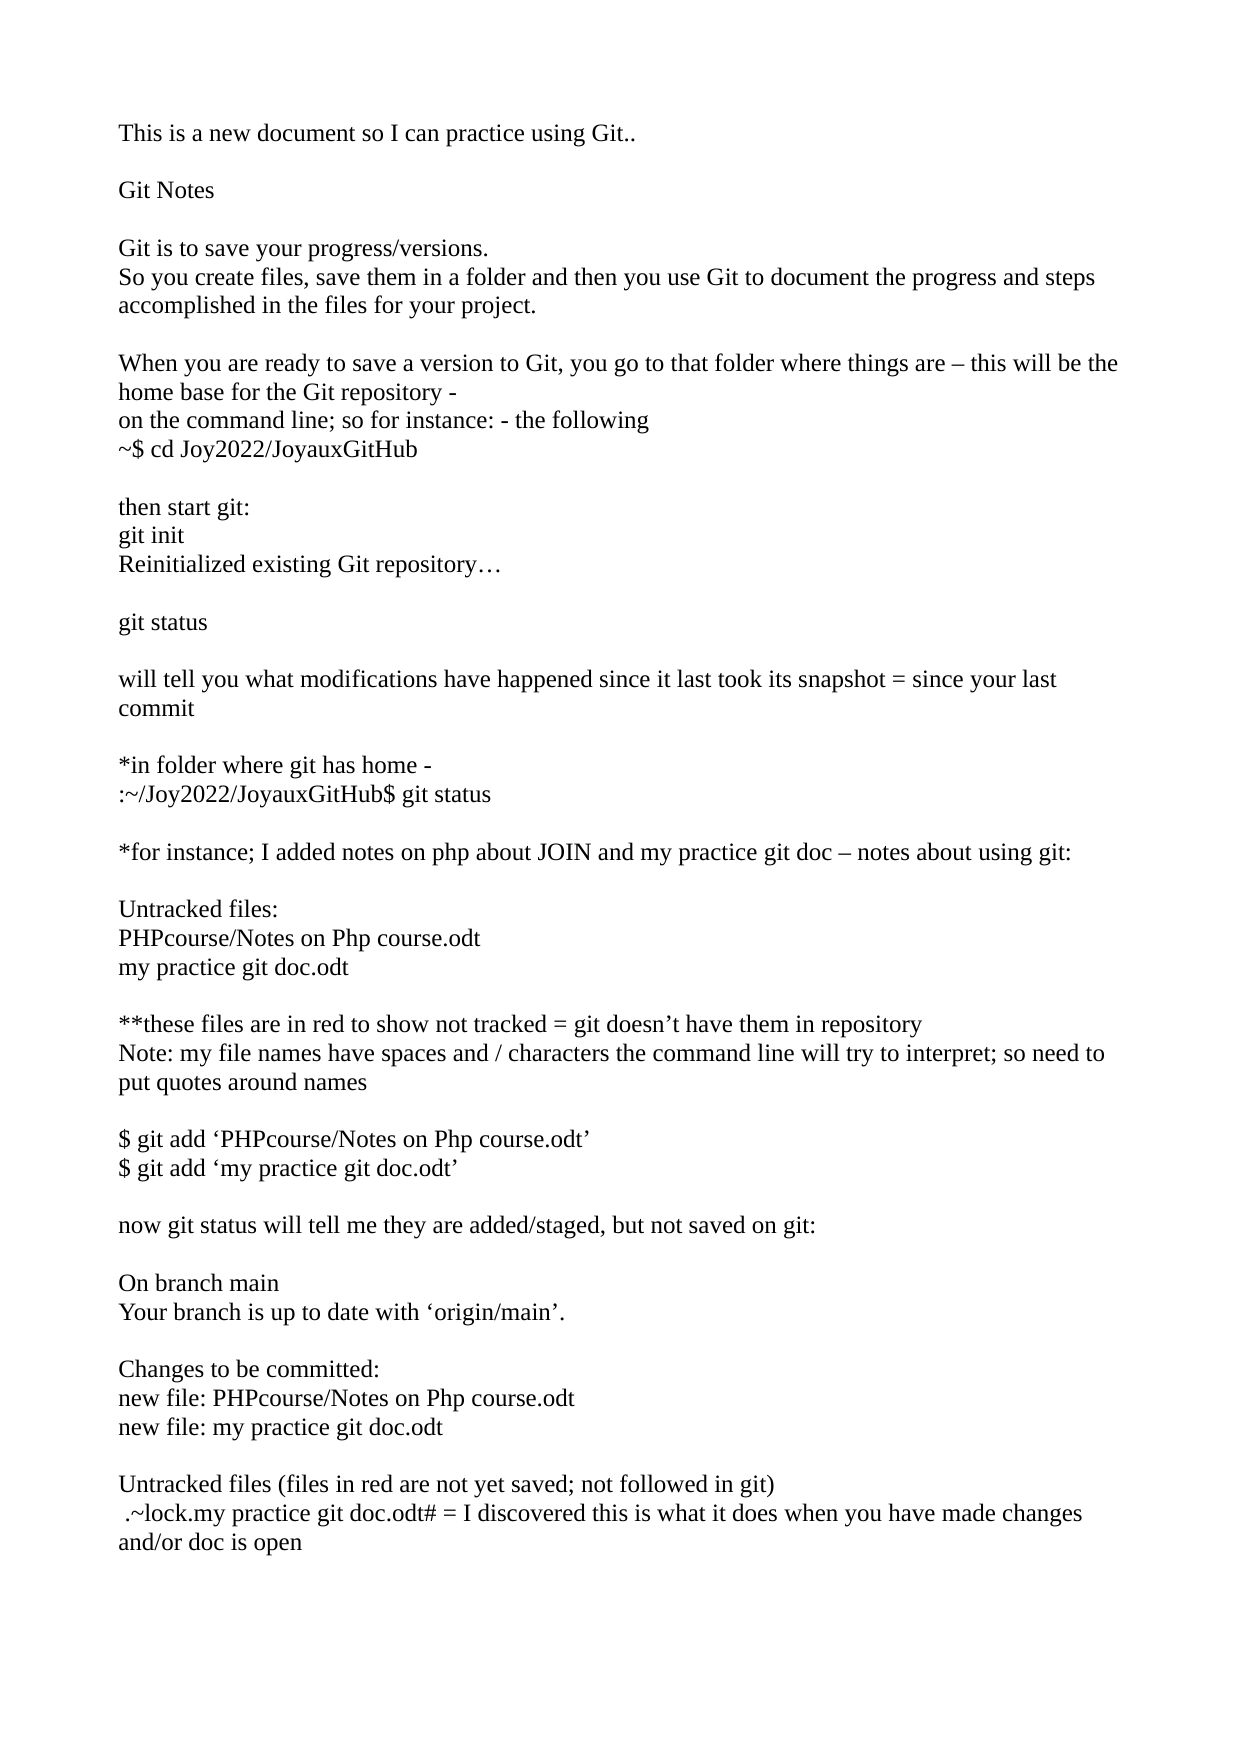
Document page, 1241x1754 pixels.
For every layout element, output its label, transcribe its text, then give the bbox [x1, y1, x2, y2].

text my practice git doc.odt [118, 952, 1122, 981]
text .~lock.my practice git doc.odt# = I discovered this is what it does when you have made changes and/or doc is open [118, 1498, 1122, 1556]
text Your branch is up to date with ‘origin/main’. [118, 1297, 1122, 1326]
text new file: my practice git doc.odt [118, 1412, 1122, 1441]
text *in folder where git has home - [118, 751, 1122, 779]
text Git is to save your progress/versions. [118, 233, 1122, 262]
text Changes to be committed: [118, 1354, 1122, 1383]
text :~/Joy2022/JoyauxGitHub$ git status [118, 779, 1122, 808]
text When you are ready to save a version to Git, you go to that folder where things are – this will be the home base for the Git repository - on the command line; so for instance: - the following [118, 348, 1122, 434]
text git init [118, 521, 1122, 549]
text then start git: [118, 492, 1122, 521]
text On branch main [118, 1268, 1122, 1297]
text *for instance; I added notes on php about JOIN and my practice git doc – notes about using git: [118, 837, 1122, 866]
text git status [118, 607, 1122, 636]
text Untracked files: [118, 866, 1122, 923]
text $ git add ‘my practice git doc.odt’ [118, 1153, 1122, 1182]
text Untracked files (files in red are not yet saved; not followed in git) [118, 1469, 1122, 1498]
text Reinitialized existing Git repository… [118, 549, 1122, 578]
text new file: PHPcourse/Notes on Php course.odt [118, 1383, 1122, 1412]
text This is a new document so I can practice using Git.. Git Notes [118, 118, 1122, 204]
text Note: my file names have spaces and / characters the command line will try to interpret; so need to put quotes around names [118, 1038, 1122, 1096]
text $ git add ‘PHPcourse/Notes on Php course.odt’ [118, 1124, 1122, 1153]
text **these files are in red to show not tracked = git doesn’t have them in repository [118, 1009, 1122, 1038]
text now git status will tell me they are added/staged, but not saved on git: [118, 1211, 1122, 1239]
text ~$ cd Joy2022/JoyauxGitHub [118, 434, 1122, 463]
text PHPcourse/Notes on Php course.odt [118, 923, 1122, 952]
text So you create files, save them in a folder and then you use Git to document the progress and steps accomplished in the files for your project. [118, 262, 1122, 319]
text will tell you what modifications have happened since it last took its snapshot = since your last commit [118, 664, 1122, 722]
